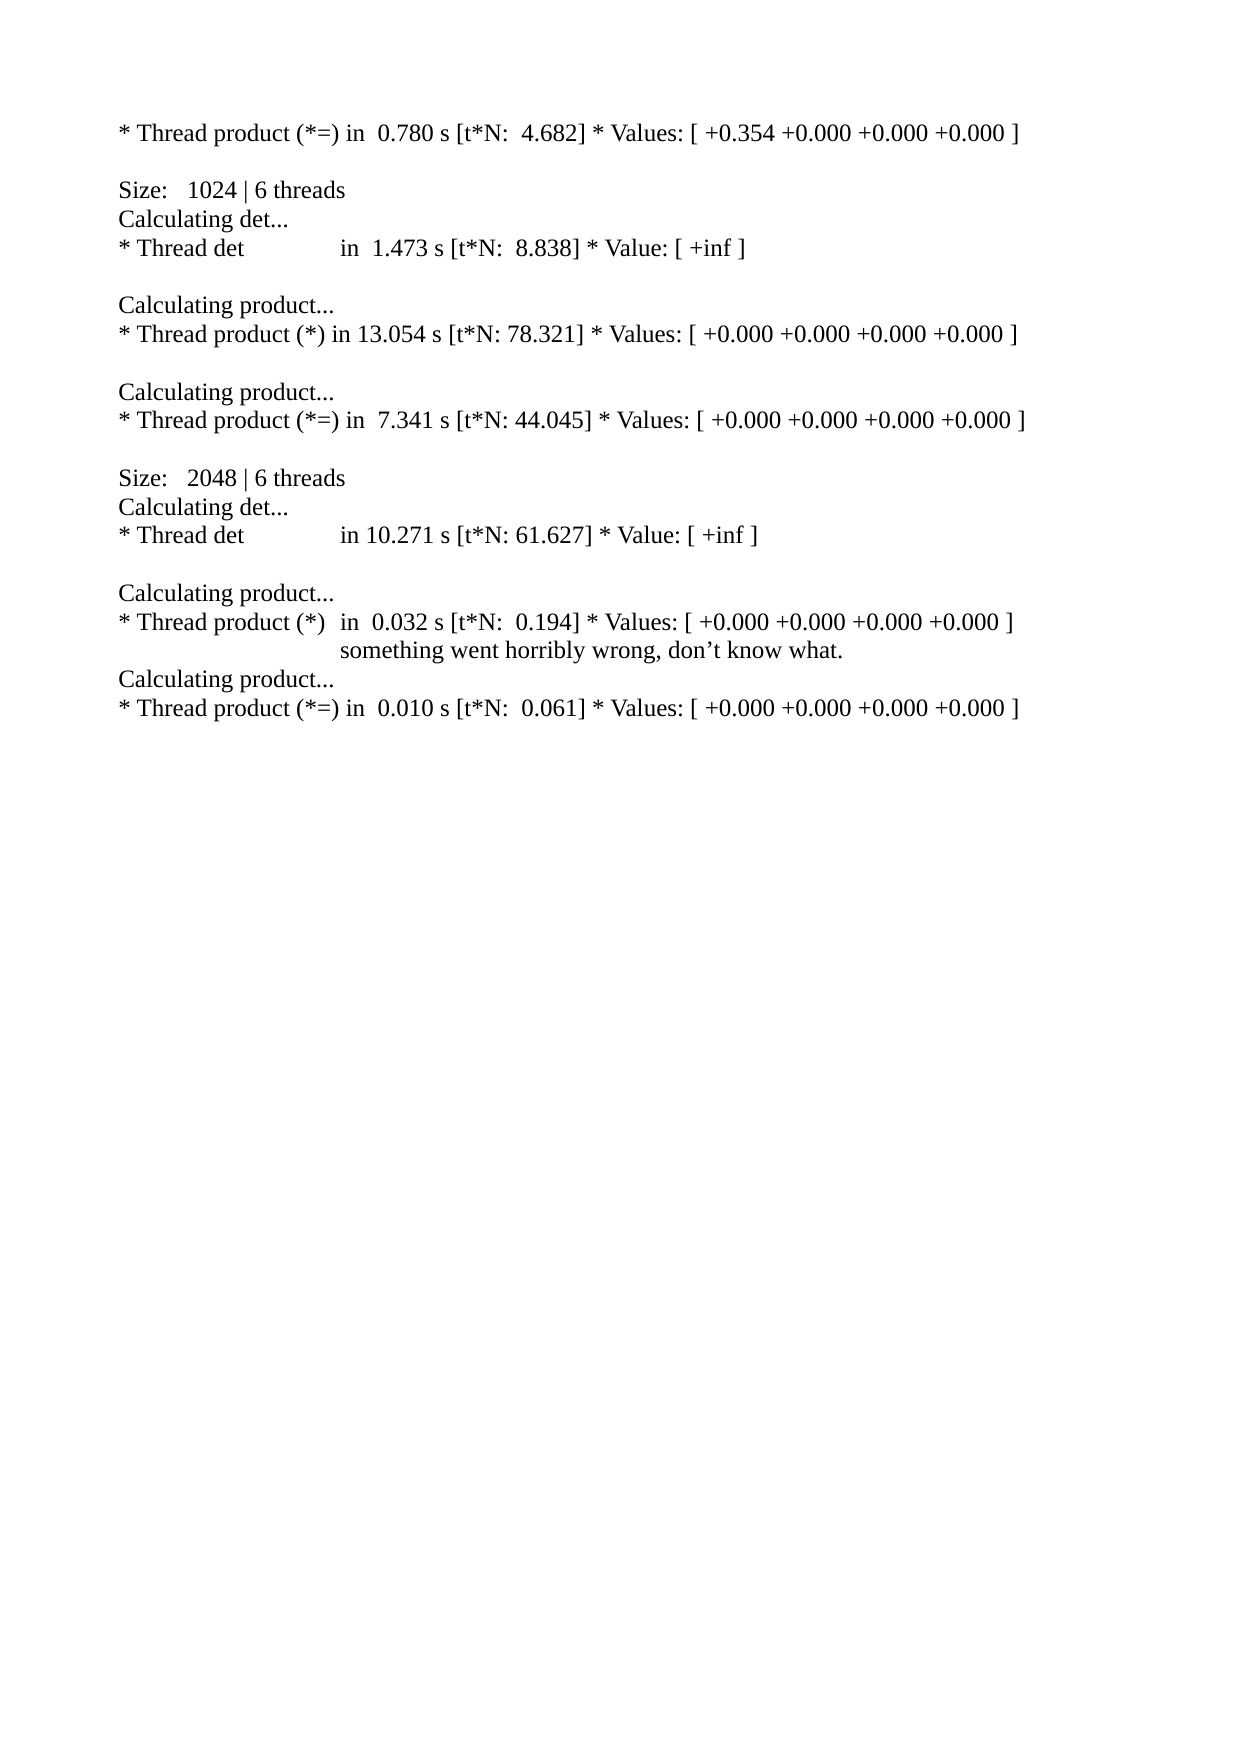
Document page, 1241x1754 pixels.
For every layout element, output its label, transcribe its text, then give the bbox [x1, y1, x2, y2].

text Calculating det... [118, 492, 1122, 521]
text * Thread product (*=) in 0.010 s [t*N: 0.061] * Values: [ +0.000 +0.000 +0.000 +0.000 ] [118, 693, 1122, 722]
text Calculating det... [118, 204, 1122, 233]
text * Thread product (*) in 13.054 s [t*N: 78.321] * Values: [ +0.000 +0.000 +0.000 +0.000 ] [118, 319, 1122, 348]
text something went horribly wrong, don’t know what. [118, 636, 1122, 664]
text Calculating product... [118, 664, 1122, 693]
text Size: 1024 | 6 threads [118, 176, 1122, 204]
text * Thread product (*) in 0.032 s [t*N: 0.194] * Values: [ +0.000 +0.000 +0.000 +0.000 ] [118, 607, 1122, 636]
text Calculating product... [118, 377, 1122, 406]
text * Thread product (*=) in 0.780 s [t*N: 4.682] * Values: [ +0.354 +0.000 +0.000 +0.000 ] [118, 118, 1122, 147]
text Size: 2048 | 6 threads [118, 463, 1122, 492]
text * Thread product (*=) in 7.341 s [t*N: 44.045] * Values: [ +0.000 +0.000 +0.000 +0.000 ] [118, 406, 1122, 434]
text * Thread det in 1.473 s [t*N: 8.838] * Value: [ +inf ] [118, 233, 1122, 262]
text Calculating product... [118, 291, 1122, 319]
text * Thread det in 10.271 s [t*N: 61.627] * Value: [ +inf ] [118, 521, 1122, 549]
text Calculating product... [118, 578, 1122, 607]
